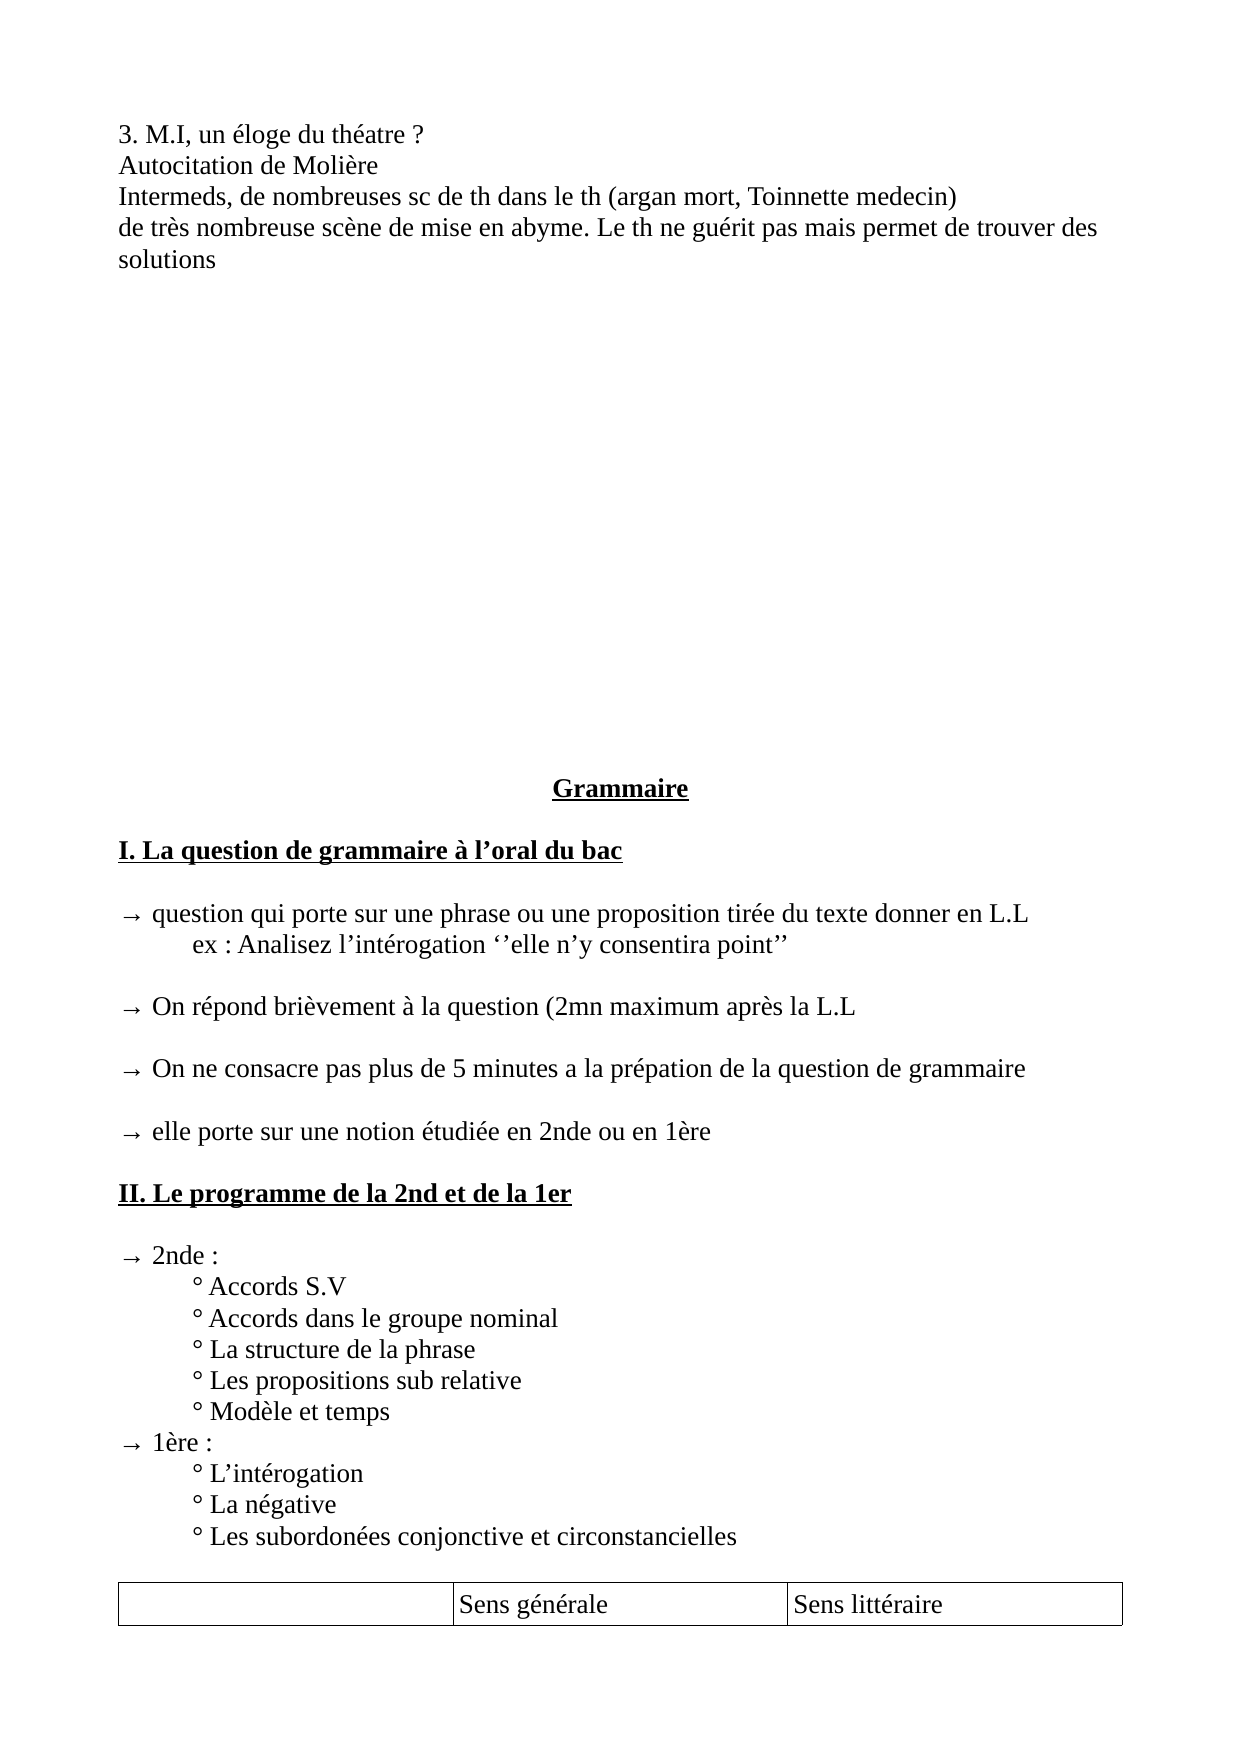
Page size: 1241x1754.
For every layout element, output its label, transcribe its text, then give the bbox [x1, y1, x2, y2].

text ° La négative [118, 1488, 1122, 1520]
text 3. M.I, un éloge du théatre ? [118, 118, 1122, 149]
text ex : Analisez l’intérogation ‘’elle n’y consentira point’’ [118, 928, 1122, 959]
text → On répond brièvement à la question (2mn maximum après la L.L [118, 990, 1122, 1021]
text → question qui porte sur une phrase ou une proposition tirée du texte donner en L.L [118, 897, 1122, 928]
text II. Le programme de la 2nd et de la 1er [118, 1177, 1122, 1208]
text Autocitation de Molière [118, 149, 1122, 180]
text Intermeds, de nombreuses sc de th dans le th (argan mort, Toinnette medecin) [118, 180, 1122, 212]
table_header Sens générale [454, 1583, 787, 1625]
text de très nombreuse scène de mise en abyme. Le th ne guérit pas mais permet de trouver des solutions [118, 212, 1122, 274]
text ° Accords S.V [118, 1271, 1122, 1302]
text ° Modèle et temps [118, 1395, 1122, 1426]
table_header [119, 1583, 453, 1625]
text → 1ère : [118, 1426, 1122, 1457]
text ° L’intérogation [118, 1457, 1122, 1488]
text ° La structure de la phrase [118, 1333, 1122, 1364]
text ° Les subordonées conjonctive et circonstancielles [118, 1520, 1122, 1551]
table_header Sens littéraire [788, 1583, 1122, 1625]
text ° Les propositions sub relative [118, 1364, 1122, 1395]
text → 2nde : [118, 1239, 1122, 1271]
text I. La question de grammaire à l’oral du bac [118, 834, 1122, 866]
text → On ne consacre pas plus de 5 minutes a la prépation de la question de grammaire [118, 1052, 1122, 1084]
text ° Accords dans le groupe nominal [118, 1302, 1122, 1333]
text → elle porte sur une notion étudiée en 2nde ou en 1ère [118, 1115, 1122, 1146]
text Grammaire [118, 772, 1122, 803]
